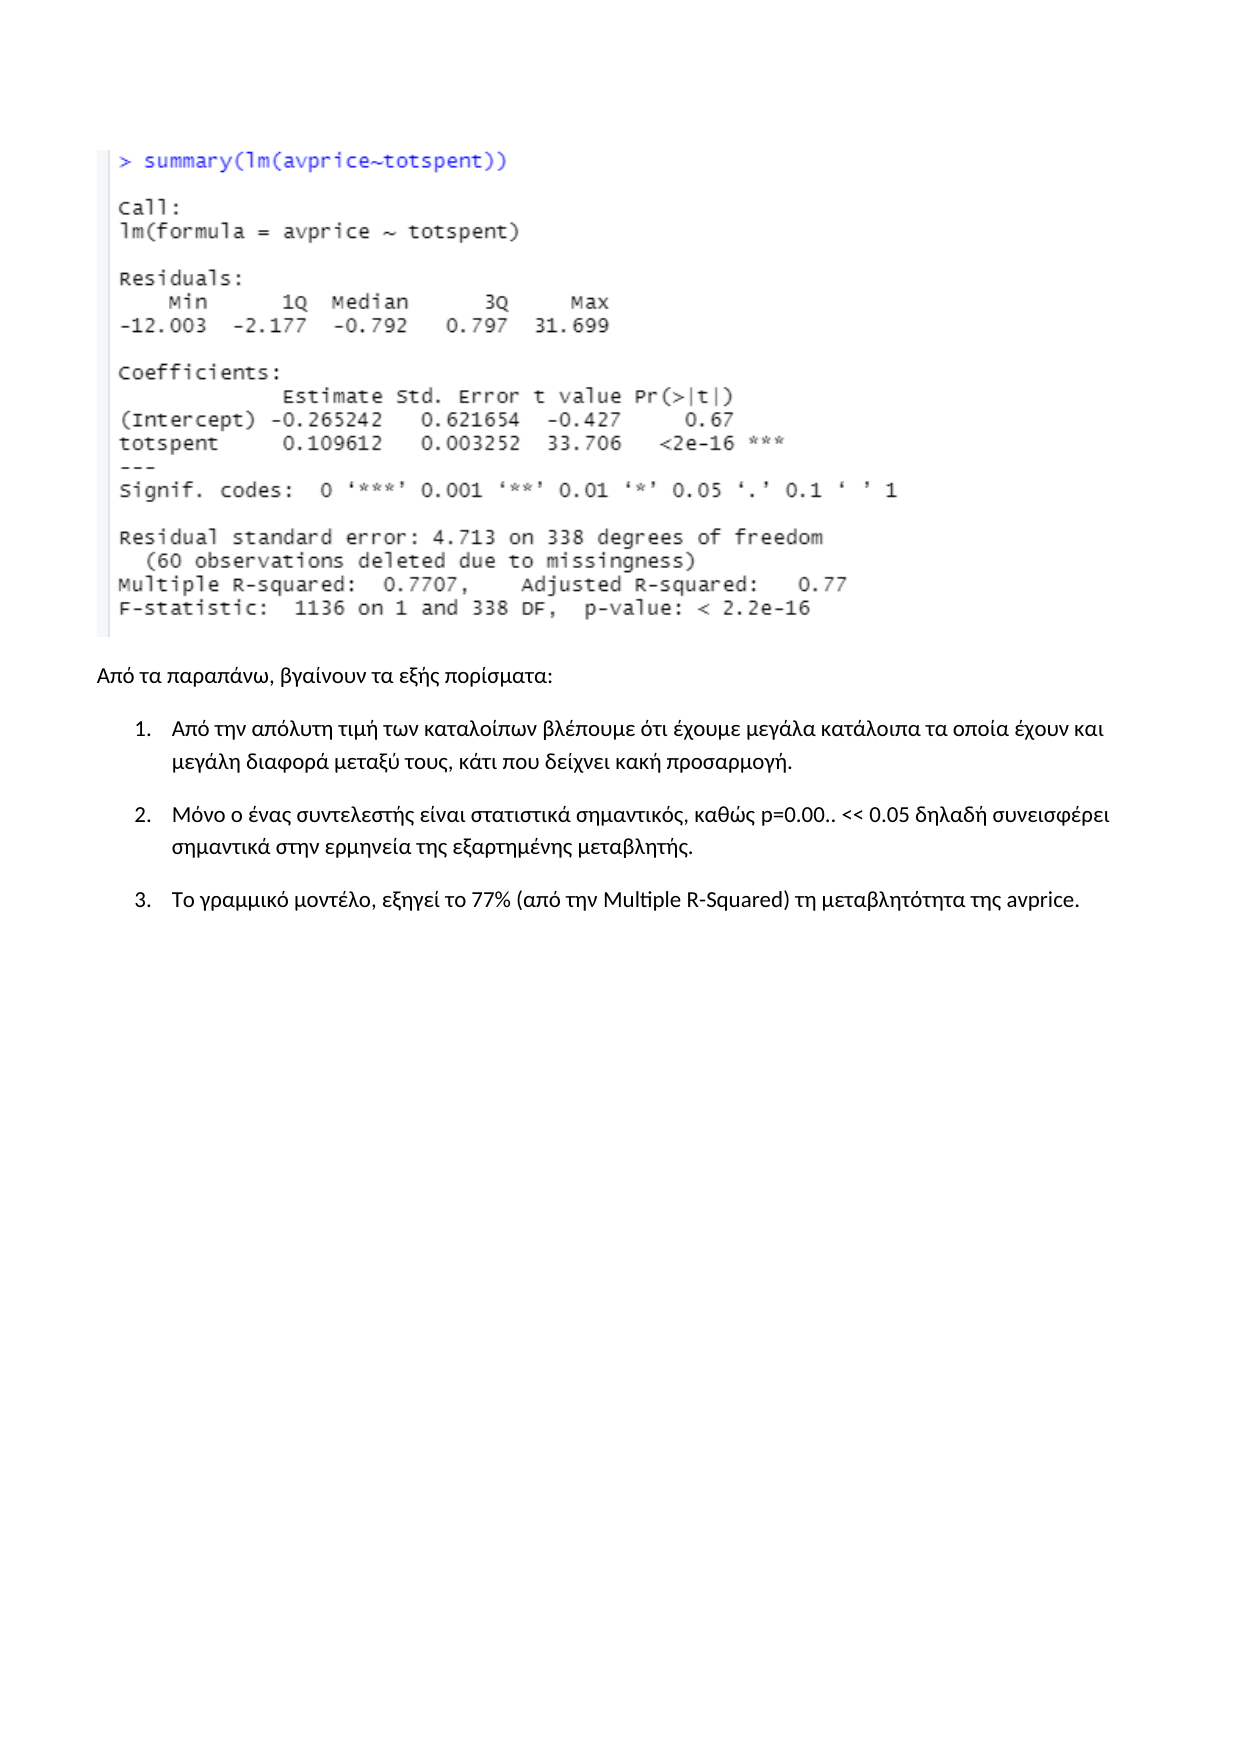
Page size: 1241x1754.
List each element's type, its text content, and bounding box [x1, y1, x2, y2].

text Από τα παραπάνω, βγαίνουν τα εξής πορίσματα: [97, 662, 1122, 689]
list Το γραμμικό μοντέλο, εξηγεί το 77% (από την Multiple R-Squared) τη μεταβλητότητα της avprice. [134, 885, 1122, 913]
list Μόνο ο ένας συντελεστής είναι στατιστικά σημαντικός, καθώς p=0.00.. << 0.05 δηλαδή συνεισφέρει σημαντικά στην ερμηνεία της εξαρτημένης μεταβλητής. [134, 800, 1122, 860]
list Από την απόλυτη τιμή των καταλοίπων βλέπουμε ότι έχουμε μεγάλα κατάλοιπα τα οποία έχουν και μεγάλη διαφορά μεταξύ τους, κάτι που δείχνει κακή προσαρμογή. [134, 714, 1122, 775]
